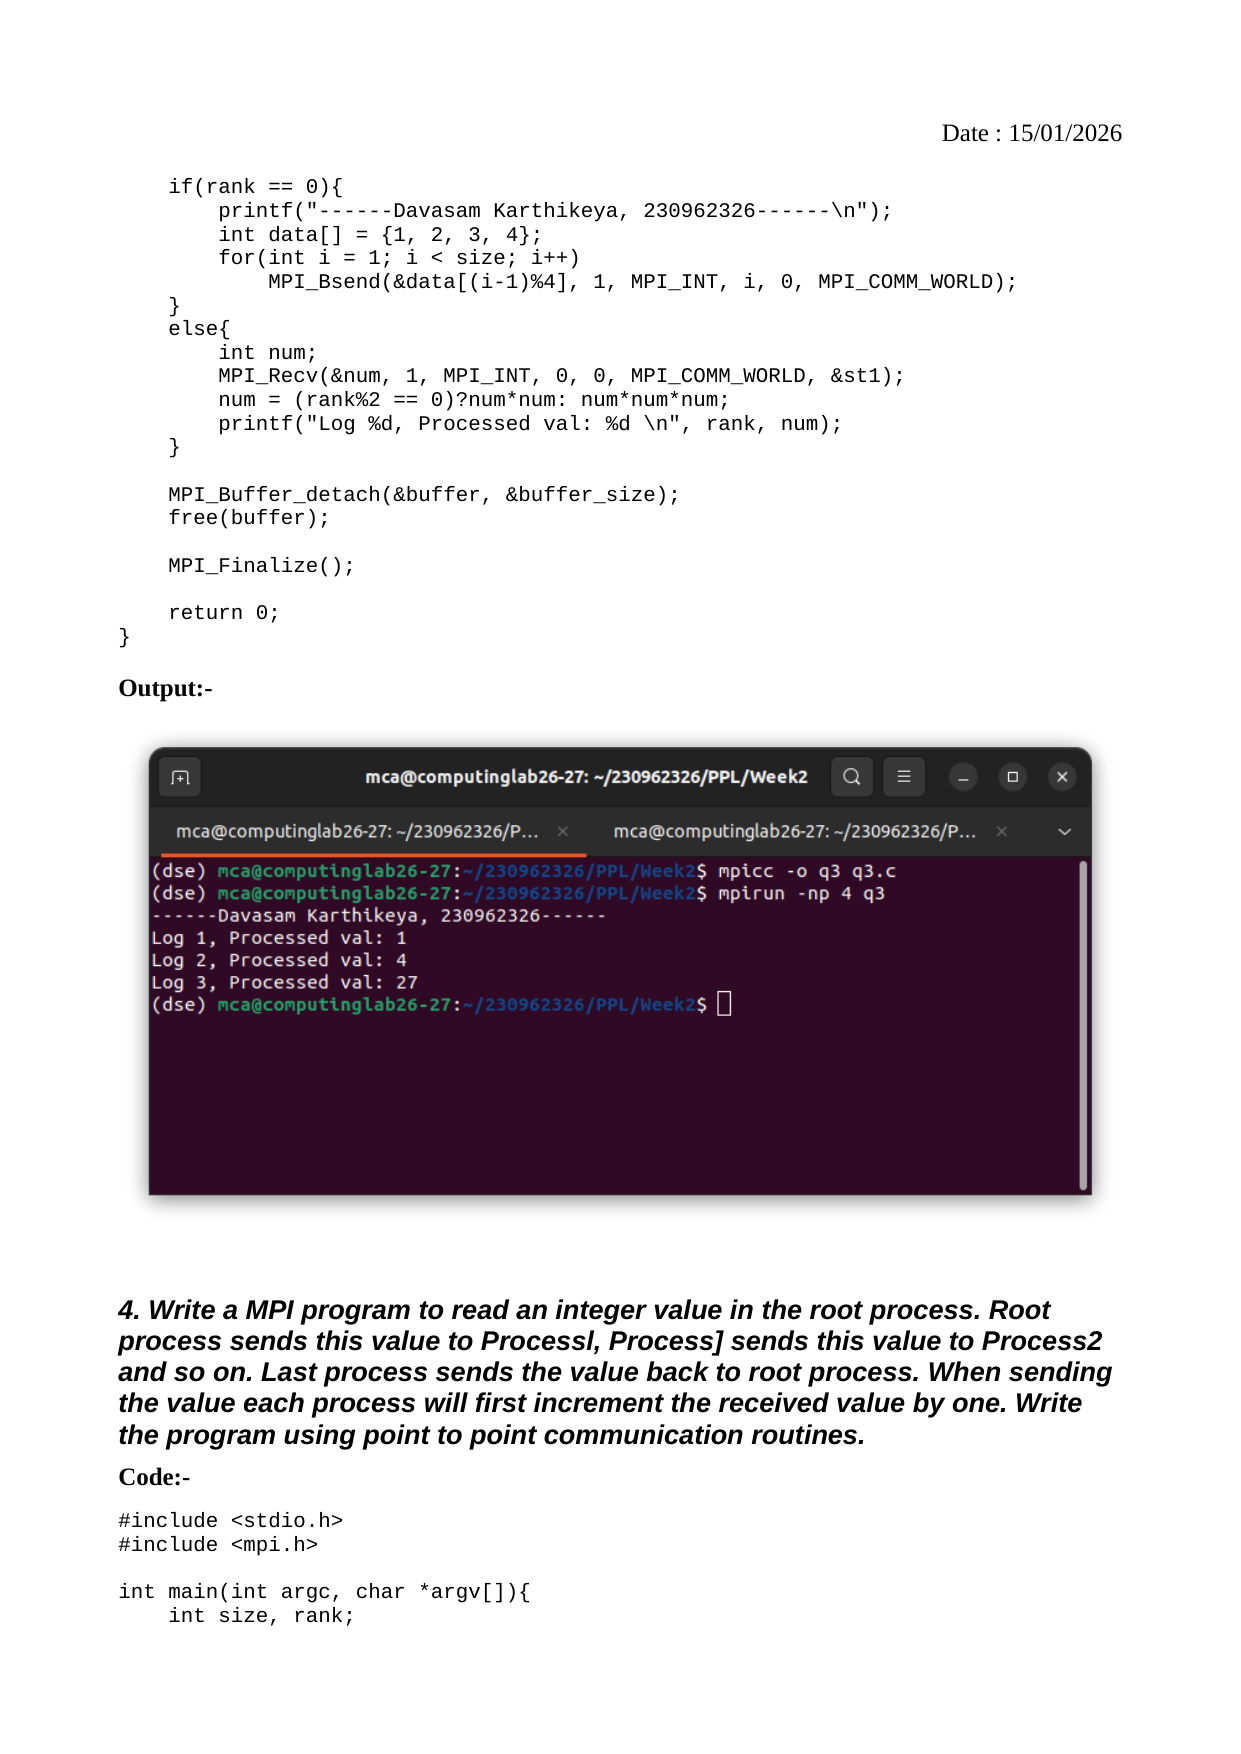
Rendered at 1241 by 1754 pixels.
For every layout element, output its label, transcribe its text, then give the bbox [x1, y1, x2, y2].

text MPI_Finalize(); [118, 555, 1122, 578]
text for(int i = 1; i < size; i++) [118, 247, 1122, 271]
text Output:- [118, 673, 1122, 702]
text } [118, 626, 1122, 649]
text } [118, 294, 1122, 318]
text printf("Log %d, Processed val: %d \n", rank, num); [118, 413, 1122, 436]
text int data[] = {1, 2, 3, 4}; [118, 224, 1122, 247]
text num = (rank%2 == 0)?num*num: num*num*num; [118, 389, 1122, 413]
text printf("------Davasam Karthikeya, 230962326------\n"); [118, 200, 1122, 224]
text #include <stdio.h> [118, 1510, 1122, 1534]
text int size, rank; [118, 1604, 1122, 1628]
text MPI_Bsend(&data[(i-1)%4], 1, MPI_INT, i, 0, MPI_COMM_WORLD); [118, 271, 1122, 294]
text free(buffer); [118, 507, 1122, 531]
text int main(int argc, char *argv[]){ [118, 1581, 1122, 1604]
picture [118, 720, 1123, 1230]
text int num; [118, 342, 1122, 366]
text MPI_Buffer_detach(&buffer, &buffer_size); [118, 484, 1122, 507]
text Code:- [118, 1462, 1122, 1491]
text if(rank == 0){ [118, 176, 1122, 200]
text #include <mpi.h> [118, 1534, 1122, 1557]
text return 0; [118, 602, 1122, 626]
subtitle 4. Write a MPI program to read an integer value in the root process. Root process sends this value to Processl, Process] sends this value to Process2 and so on. Last process sends the value back to root process. When sending the value each process will first increment the received value by one. Write the program using point to point communication routines. [118, 1294, 1122, 1450]
text MPI_Recv(&num, 1, MPI_INT, 0, 0, MPI_COMM_WORLD, &st1); [118, 366, 1122, 389]
text else{ [118, 318, 1122, 342]
text } [118, 436, 1122, 460]
